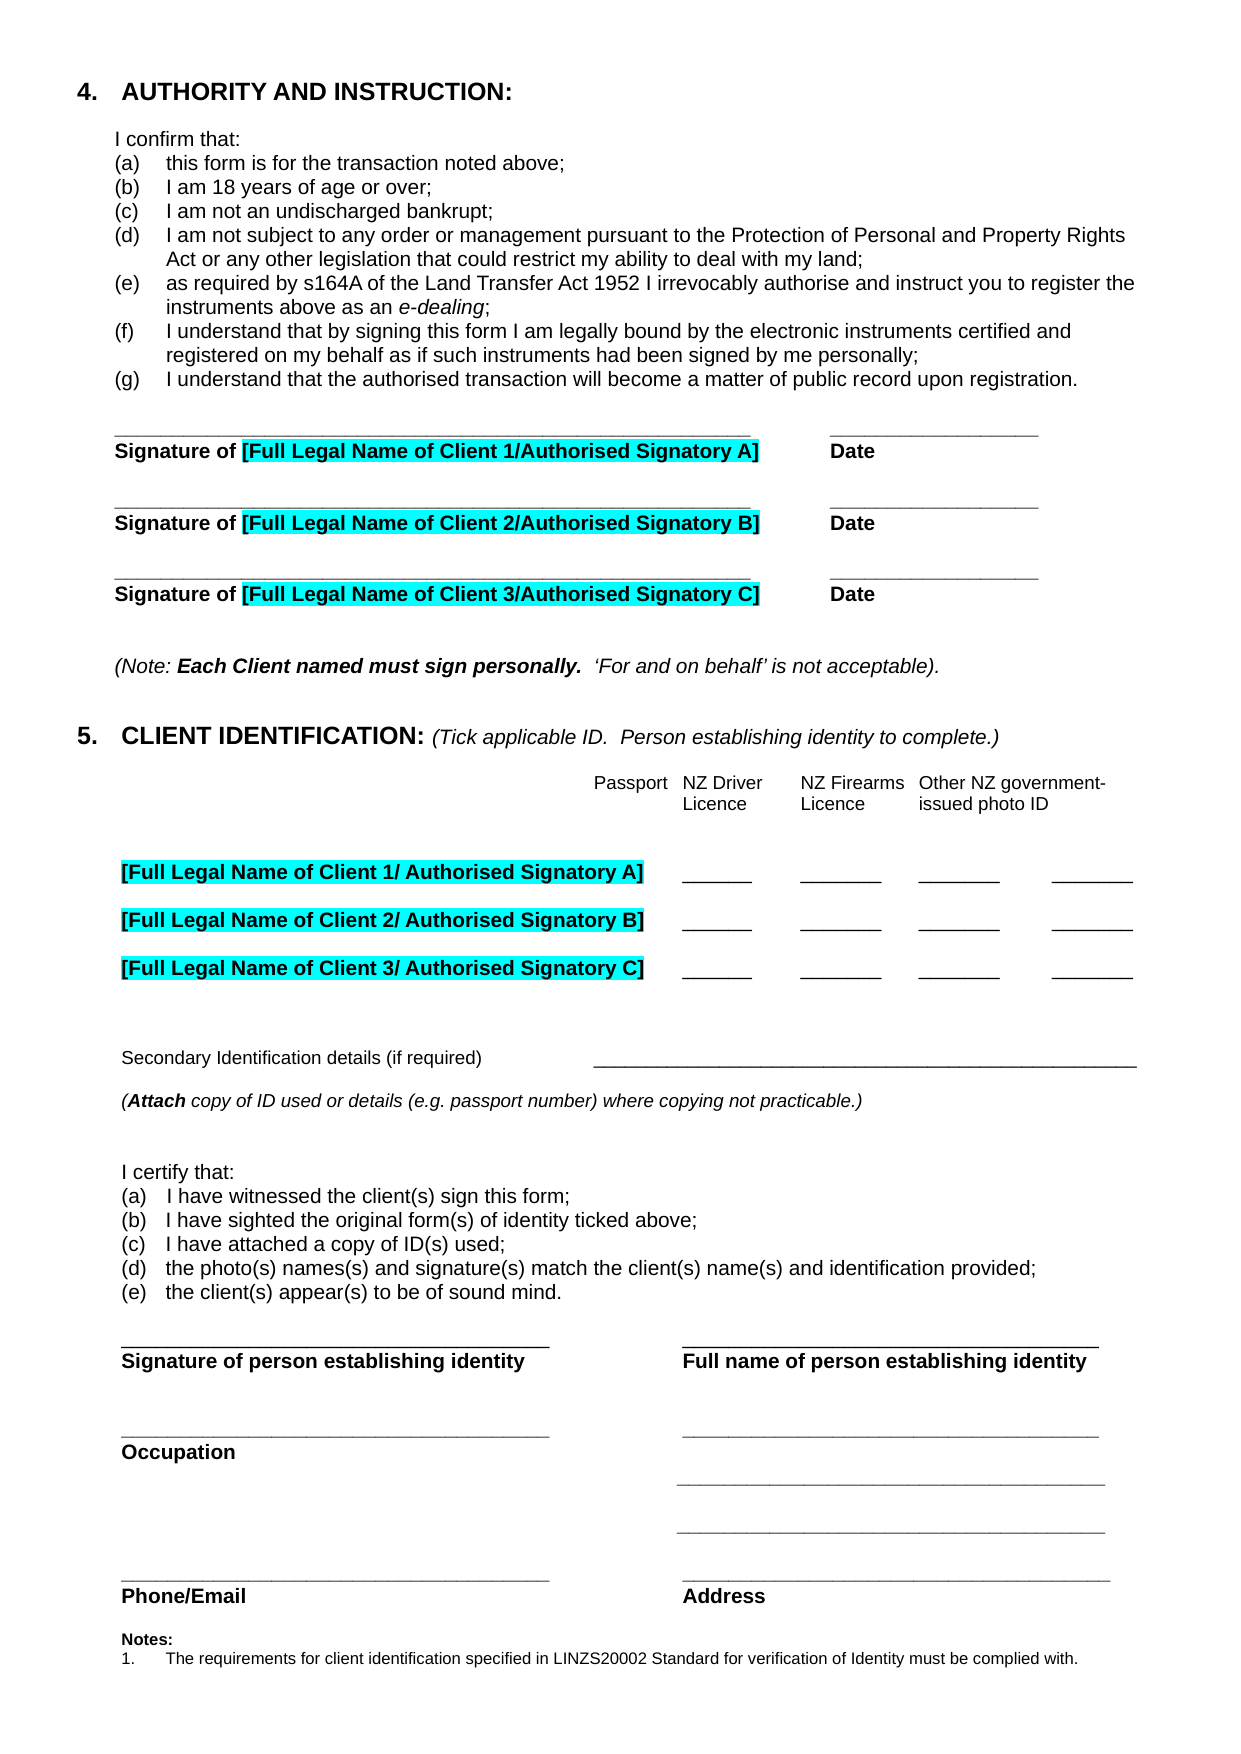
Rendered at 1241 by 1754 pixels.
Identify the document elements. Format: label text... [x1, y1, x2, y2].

text _____________________________________ [677, 1512, 1155, 1536]
text [Full Legal Name of Client 2/ Authorised Signatory B] ______ _______ _______ _______ [121, 908, 1155, 932]
list I understand that the authorised transaction will become a matter of public record upon registration. [114, 367, 1155, 391]
list I have witnessed the client(s) sign this form; [121, 1184, 1155, 1208]
text Signature of [Full Legal Name of Client 3/Authorised Signatory C] Date [114, 582, 1155, 606]
text Signature of [Full Legal Name of Client 1/Authorised Signatory A] Date [114, 438, 1155, 462]
text Signature of person establishing identity Full name of person establishing identity [121, 1349, 1155, 1373]
text Occupation [121, 1440, 1155, 1464]
text (Attach copy of ID used or details (e.g. passport number) where copying not practicable.) [121, 1090, 1155, 1112]
text 5. CLIENT IDENTIFICATION: (Tick applicable ID. Person establishing identity to complete.) [77, 721, 1155, 750]
text _______________________________________________________ __________________ [114, 558, 1155, 582]
text Secondary Identification details (if required) ____________________________________________________ [121, 1047, 1155, 1069]
text _____________________________________ _____________________________________ [121, 1560, 1155, 1584]
list I am 18 years of age or over; [114, 175, 1155, 199]
list the client(s) appear(s) to be of sound mind. [121, 1279, 1155, 1303]
list I am not subject to any order or management pursuant to the Protection of Personal and Property Rights Act or any other legislation that could restrict my ability to deal with my land; [114, 223, 1155, 271]
list I understand that by signing this form I am legally bound by the electronic instruments certified and registered on my behalf as if such instruments had been signed by me personally; [114, 319, 1155, 367]
text _____________________________________ [677, 1464, 1155, 1488]
list I am not an undischarged bankrupt; [114, 199, 1155, 223]
text 4. AUTHORITY AND INSTRUCTION: [77, 77, 1155, 106]
list I have sighted the original form(s) of identity ticked above; [121, 1208, 1155, 1232]
list this form is for the transaction noted above; [114, 151, 1155, 175]
text _____________________________________ ____________________________________ [121, 1416, 1155, 1440]
text Licence Licence issued photo ID [77, 793, 1155, 815]
text [Full Legal Name of Client 3/ Authorised Signatory C] ______ _______ _______ _______ [121, 956, 1155, 980]
list as required by s164A of the Land Transfer Act 1952 I irrevocably authorise and instruct you to register the instruments above as an e-dealing; [114, 271, 1155, 319]
list The requirements for client identification specified in LINZS20002 Standard for verification of Identity must be complied with. [121, 1648, 1155, 1668]
text _______________________________________________________ __________________ [114, 414, 1155, 438]
text Phone/Email Address [121, 1584, 1155, 1608]
text _____________________________________ ____________________________________ [121, 1325, 1155, 1349]
text [Full Legal Name of Client 1/ Authorised Signatory A] ______ _______ _______ _______ [121, 860, 1155, 884]
text I confirm that: [114, 127, 1155, 151]
text Passport NZ Driver NZ Firearms Other NZ government- [77, 772, 1155, 793]
list I have attached a copy of ID(s) used; [121, 1232, 1155, 1256]
text _______________________________________________________ __________________ [114, 486, 1155, 510]
text Notes: [77, 1629, 1155, 1648]
text I certify that: [121, 1160, 1155, 1184]
list the photo(s) names(s) and signature(s) match the client(s) name(s) and identification provided; [121, 1256, 1155, 1279]
text (Note: Each Client named must sign personally. ‘For and on behalf’ is not acceptable). [114, 654, 1155, 678]
text Signature of [Full Legal Name of Client 2/Authorised Signatory B] Date [114, 510, 1155, 534]
